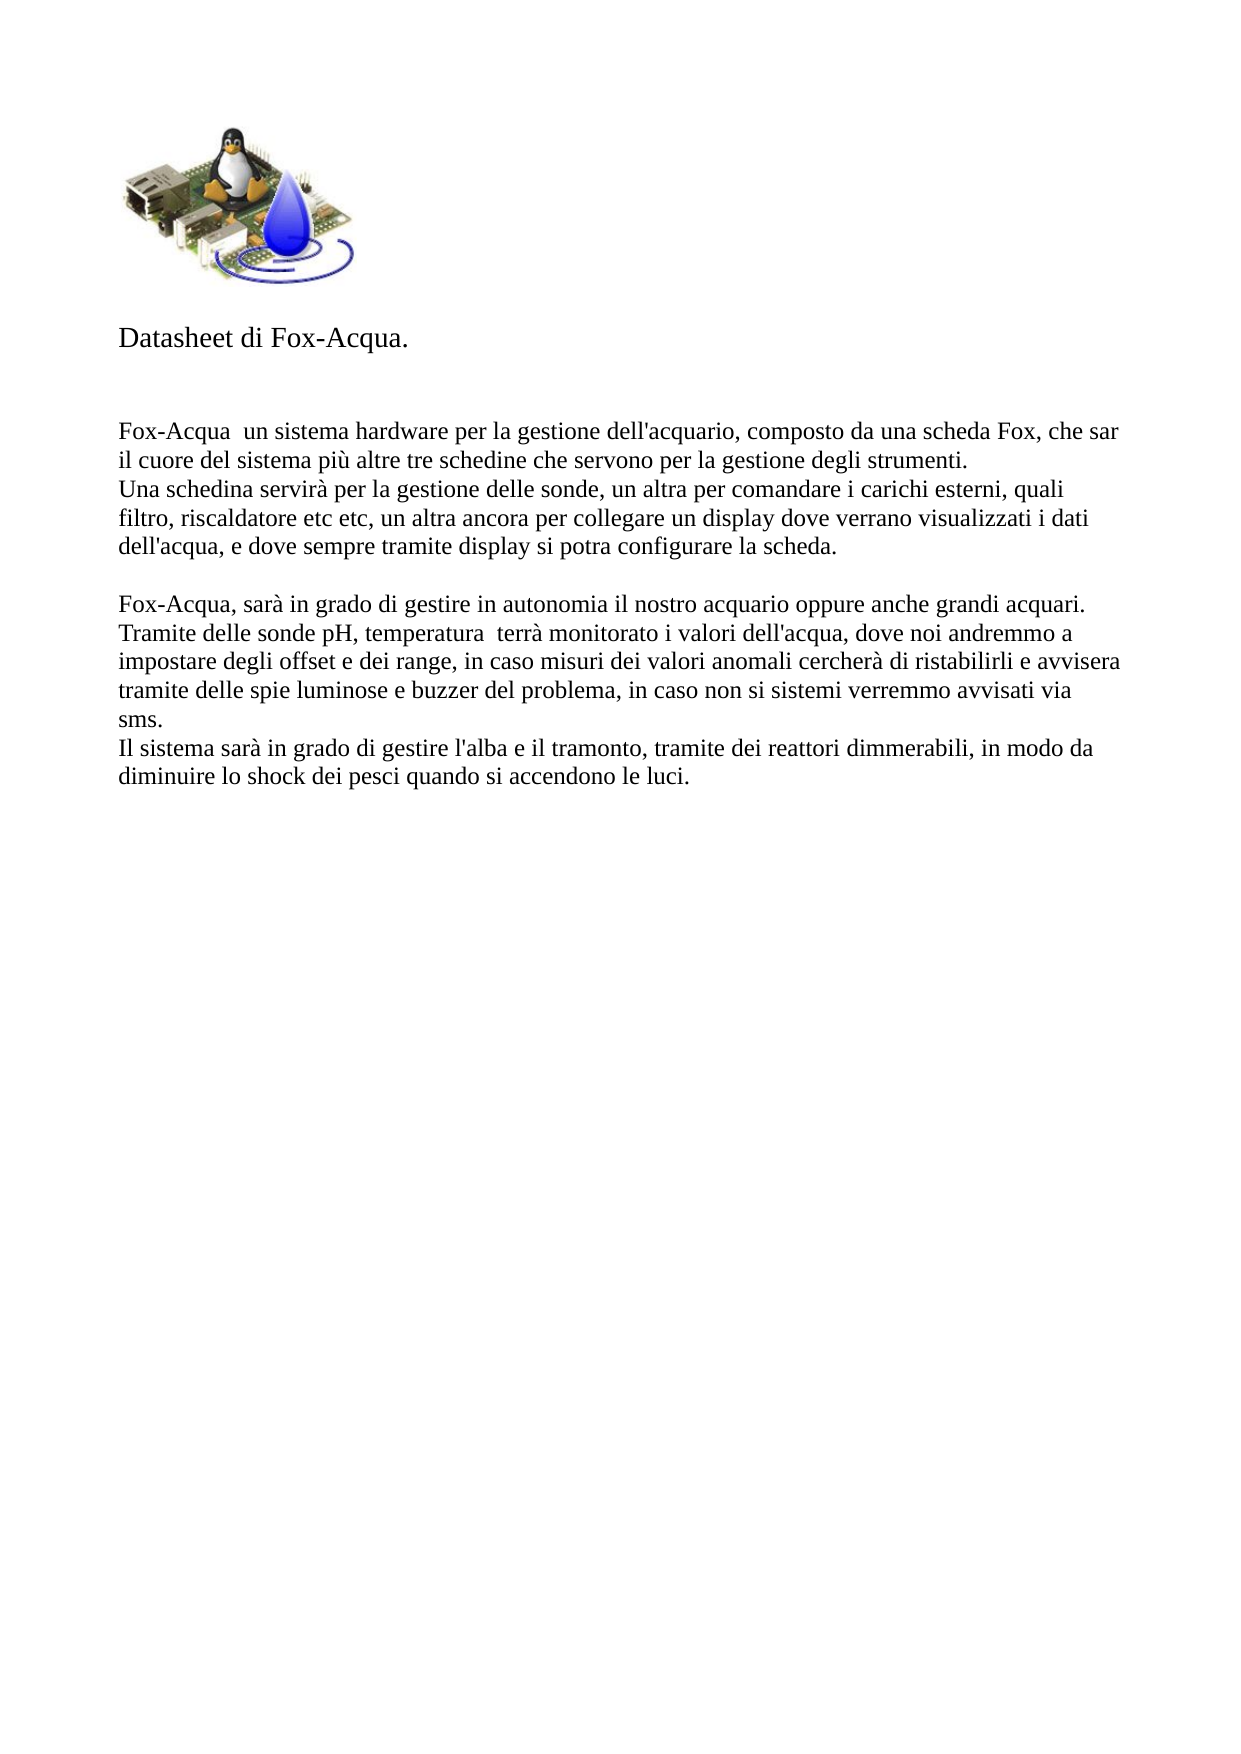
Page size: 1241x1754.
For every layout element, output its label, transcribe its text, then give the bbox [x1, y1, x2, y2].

text Il sistema sarà in grado di gestire l'alba e il tramonto, tramite dei reattori dimmerabili, in modo da diminuire lo shock dei pesci quando si accendono le luci. [118, 733, 1122, 790]
picture [120, 118, 357, 287]
text Fox-Acqua un sistema hardware per la gestione dell'acquario, composto da una scheda Fox, che sar il cuore del sistema più altre tre schedine che servono per la gestione degli strumenti. [118, 416, 1122, 474]
text Fox-Acqua, sarà in grado di gestire in autonomia il nostro acquario oppure anche grandi acquari. [118, 589, 1122, 618]
text Datasheet di Fox-Acqua. [118, 321, 1122, 354]
text Tramite delle sonde pH, temperatura terrà monitorato i valori dell'acqua, dove noi andremmo a impostare degli offset e dei range, in caso misuri dei valori anomali cercherà di ristabilirli e avvisera tramite delle spie luminose e buzzer del problema, in caso non si sistemi verremmo avvisati via sms. [118, 618, 1122, 733]
text Una schedina servirà per la gestione delle sonde, un altra per comandare i carichi esterni, quali filtro, riscaldatore etc etc, un altra ancora per collegare un display dove verrano visualizzati i dati dell'acqua, e dove sempre tramite display si potra configurare la scheda. [118, 474, 1122, 560]
